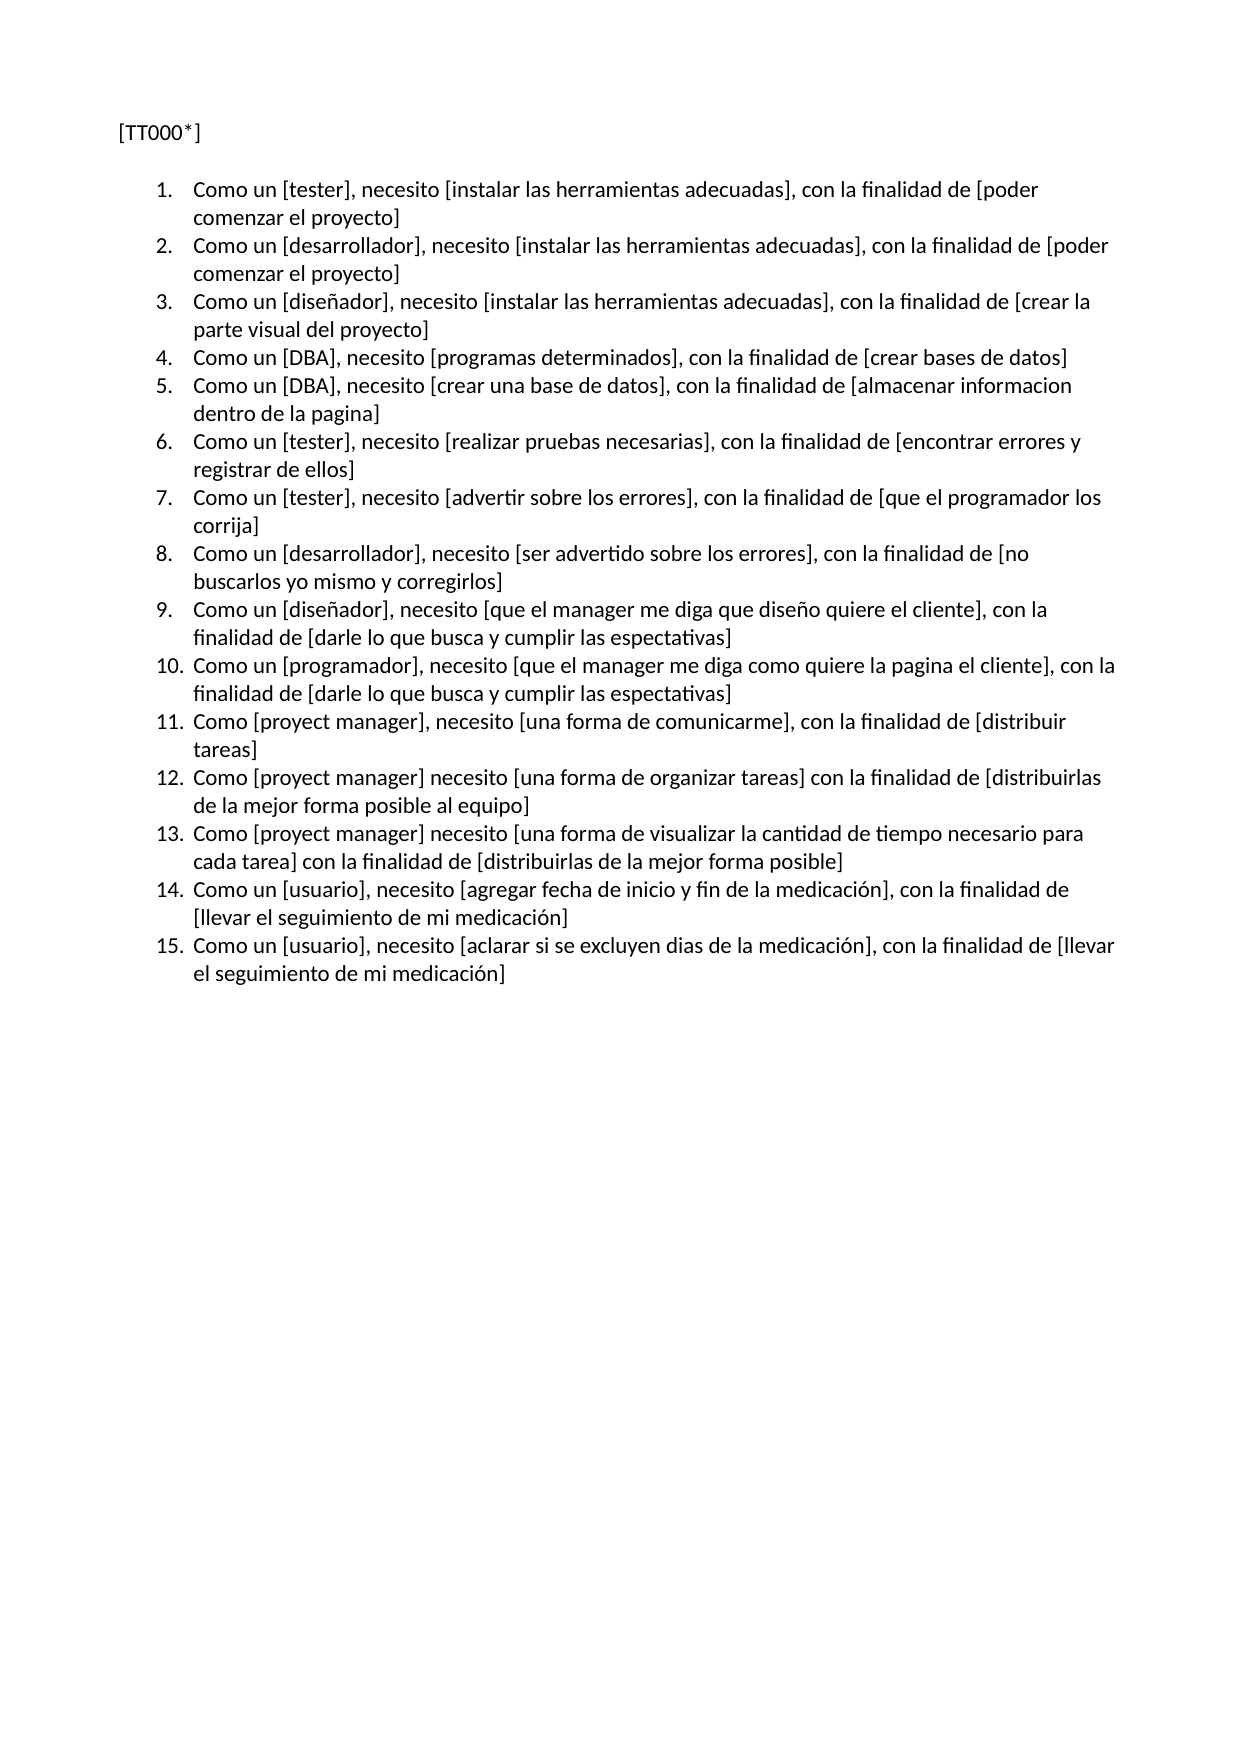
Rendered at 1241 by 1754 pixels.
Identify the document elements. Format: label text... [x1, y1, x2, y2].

list Como un [programador], necesito [que el manager me diga como quiere la pagina el cliente], con la finalidad de [darle lo que busca y cumplir las espectativas] [156, 651, 1122, 707]
list Como un [tester], necesito [advertir sobre los errores], con la finalidad de [que el programador los corrija] [156, 483, 1122, 539]
list Como un [diseñador], necesito [que el manager me diga que diseño quiere el cliente], con la finalidad de [darle lo que busca y cumplir las espectativas] [156, 595, 1122, 651]
text [TT000*] [118, 118, 1122, 146]
list Como un [tester], necesito [realizar pruebas necesarias], con la finalidad de [encontrar errores y registrar de ellos] [156, 427, 1122, 483]
list Como un [diseñador], necesito [instalar las herramientas adecuadas], con la finalidad de [crear la parte visual del proyecto] [156, 287, 1122, 343]
list Como [proyect manager] necesito [una forma de visualizar la cantidad de tiempo necesario para cada tarea] con la finalidad de [distribuirlas de la mejor forma posible] [156, 819, 1122, 875]
list Como un [DBA], necesito [programas determinados], con la finalidad de [crear bases de datos] [156, 343, 1122, 371]
list Como [proyect manager] necesito [una forma de organizar tareas] con la finalidad de [distribuirlas de la mejor forma posible al equipo] [156, 763, 1122, 819]
list Como un [usuario], necesito [agregar fecha de inicio y fin de la medicación], con la finalidad de [llevar el seguimiento de mi medicación] [156, 875, 1122, 931]
list Como [proyect manager], necesito [una forma de comunicarme], con la finalidad de [distribuir tareas] [156, 707, 1122, 763]
list Como un [DBA], necesito [crear una base de datos], con la finalidad de [almacenar informacion dentro de la pagina] [156, 371, 1122, 427]
list Como un [usuario], necesito [aclarar si se excluyen dias de la medicación], con la finalidad de [llevar el seguimiento de mi medicación] [156, 931, 1122, 987]
list Como un [tester], necesito [instalar las herramientas adecuadas], con la finalidad de [poder comenzar el proyecto] [156, 175, 1122, 231]
list Como un [desarrollador], necesito [instalar las herramientas adecuadas], con la finalidad de [poder comenzar el proyecto] [156, 231, 1122, 287]
list Como un [desarrollador], necesito [ser advertido sobre los errores], con la finalidad de [no buscarlos yo mismo y corregirlos] [156, 539, 1122, 595]
